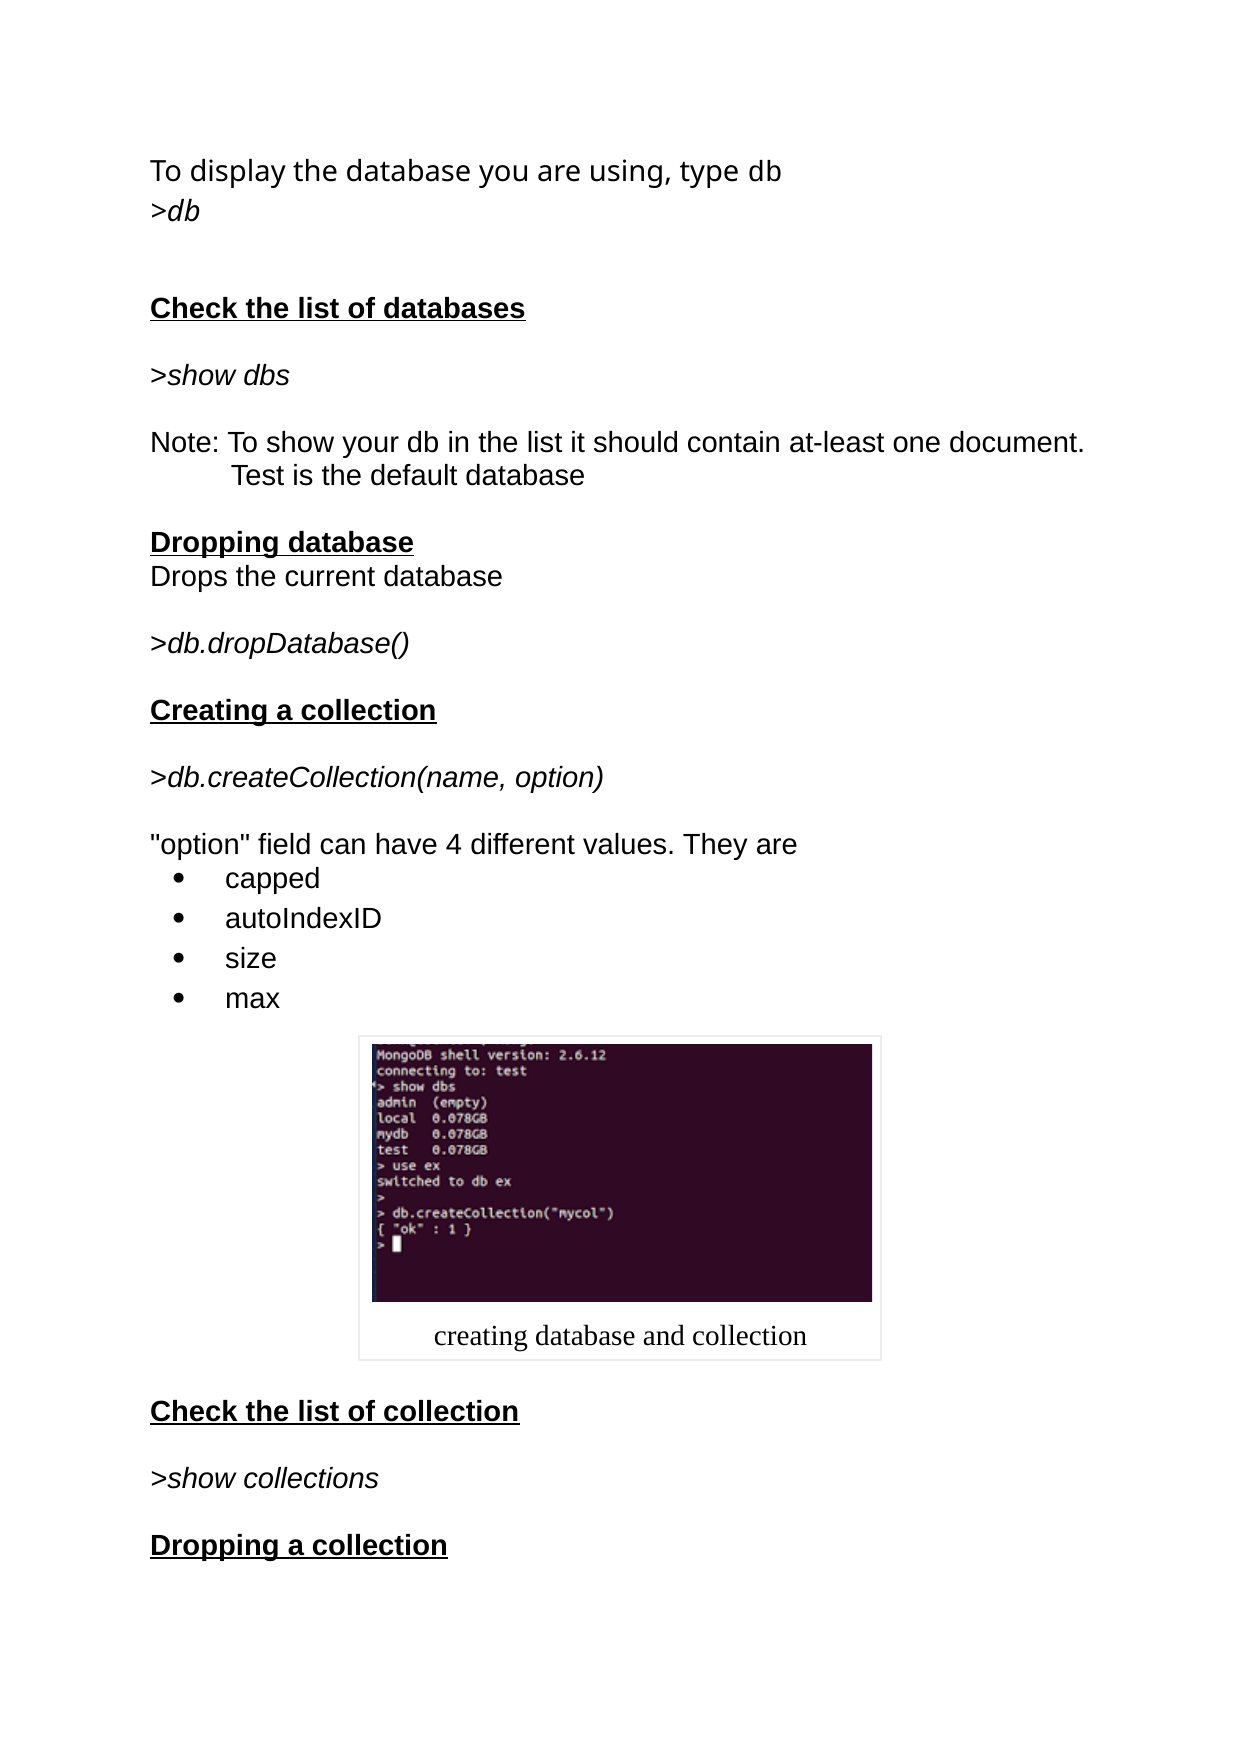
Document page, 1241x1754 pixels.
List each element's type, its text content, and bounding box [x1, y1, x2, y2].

text >db.createCollection(name, option) [150, 760, 1090, 794]
text Note: To show your db in the list it should contain at-least one document. [150, 425, 1090, 458]
text >show collections [150, 1461, 1090, 1495]
list autoIndexID [173, 901, 1090, 934]
list capped [173, 861, 1090, 894]
text To display the database you are using, type db >db [150, 150, 1090, 291]
text >db.dropDatabase() [150, 626, 1090, 659]
text Test is the default database [150, 458, 1090, 492]
text Check the list of collection [150, 1394, 1090, 1428]
text Dropping database [150, 525, 1090, 559]
picture [372, 1044, 873, 1302]
text Creating a collection [150, 693, 1090, 727]
text Check the list of databases [150, 291, 1090, 324]
list max [173, 981, 1090, 1014]
table_header [360, 1037, 880, 1310]
text Drops the current database [150, 559, 1090, 592]
table_cell creating database and collection [360, 1310, 880, 1359]
text "option" field can have 4 different values. They are [150, 827, 1090, 861]
text >show dbs [150, 358, 1090, 391]
text Dropping a collection [150, 1528, 1090, 1562]
list size [173, 941, 1090, 974]
